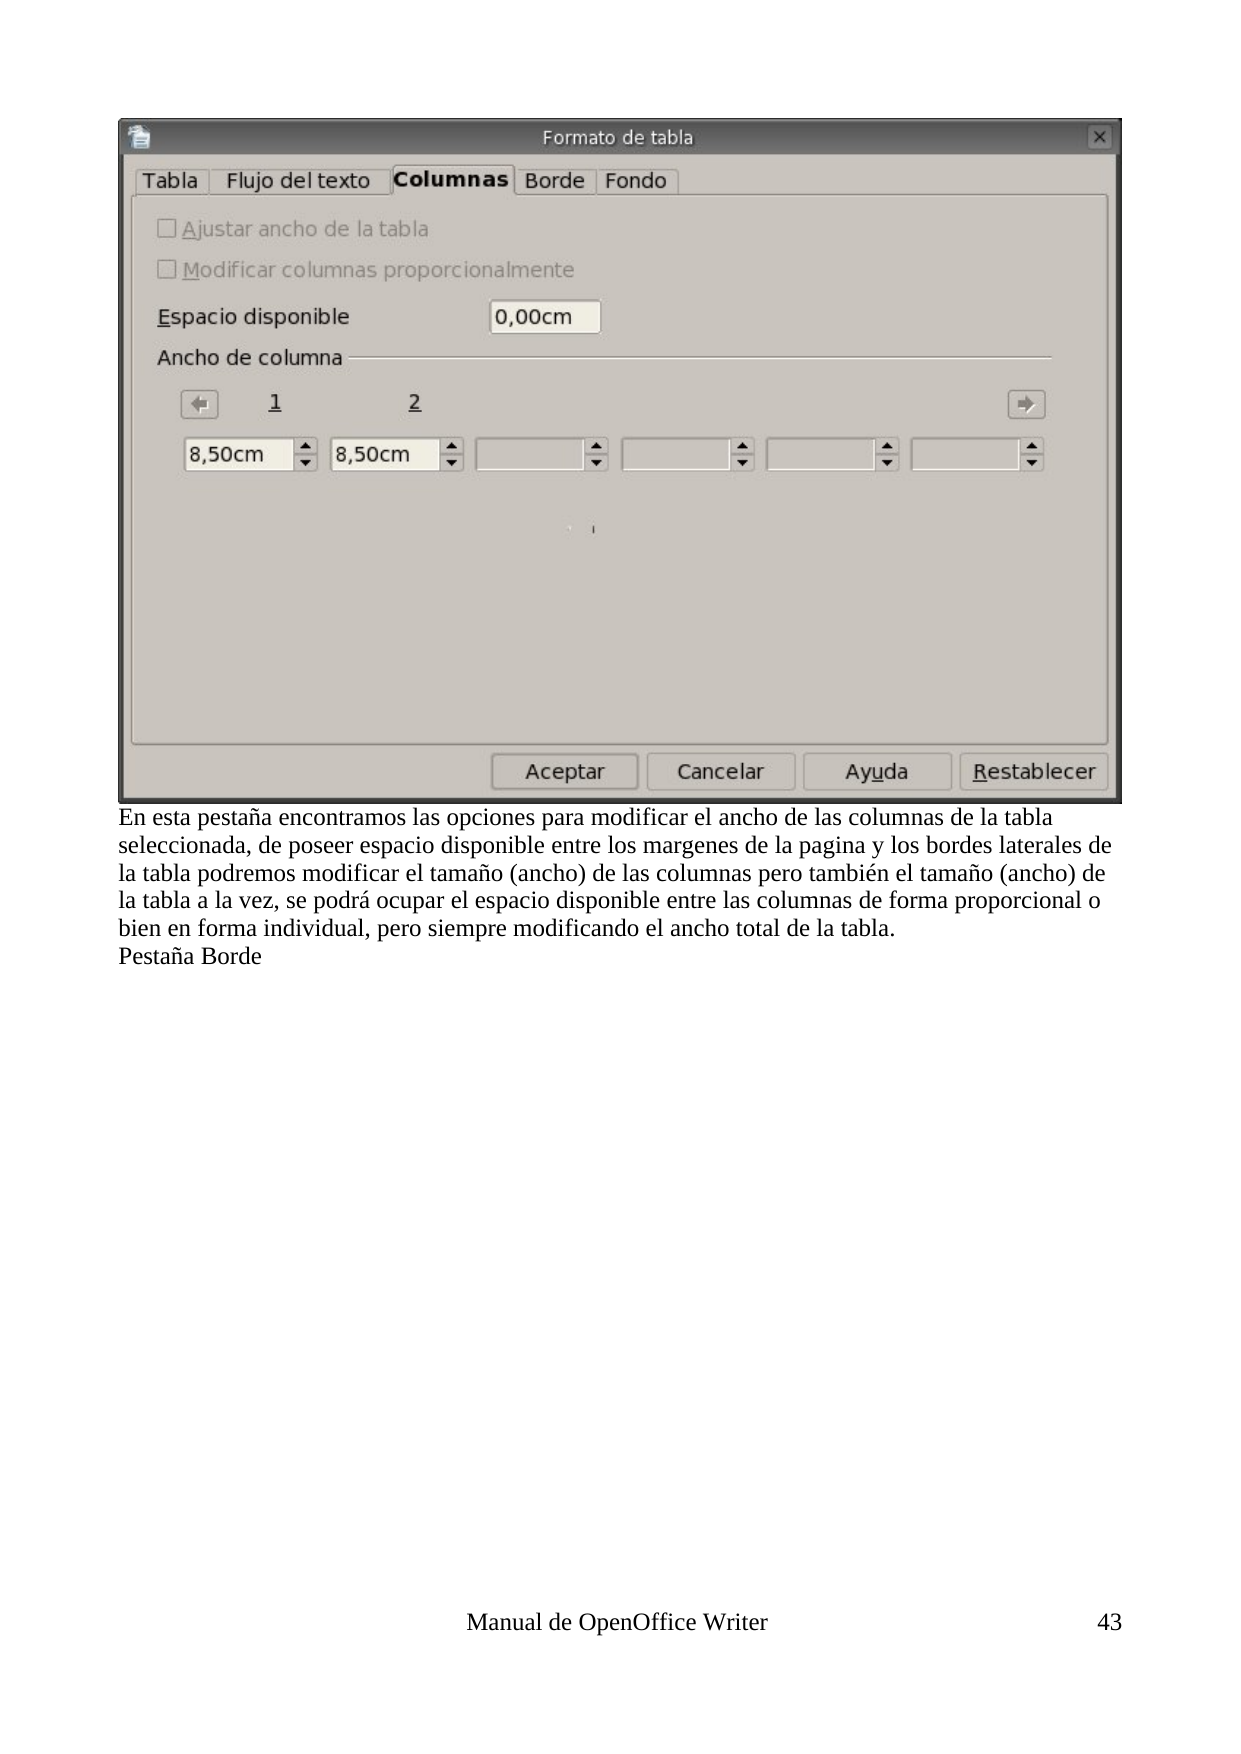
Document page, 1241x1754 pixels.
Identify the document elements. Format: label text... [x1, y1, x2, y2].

text En esta pestaña encontramos las opciones para modificar el ancho de las columnas de la tabla seleccionada, de poseer espacio disponible entre los margenes de la pagina y los bordes laterales de la tabla podremos modificar el tamaño (ancho) de las columnas pero también el tamaño (ancho) de la tabla a la vez, se podrá ocupar el espacio disponible entre las columnas de forma proporcional o bien en forma individual, pero siempre modificando el ancho total de la tabla. [118, 804, 1122, 942]
picture [118, 118, 1122, 804]
text Pestaña Borde [118, 942, 1122, 969]
